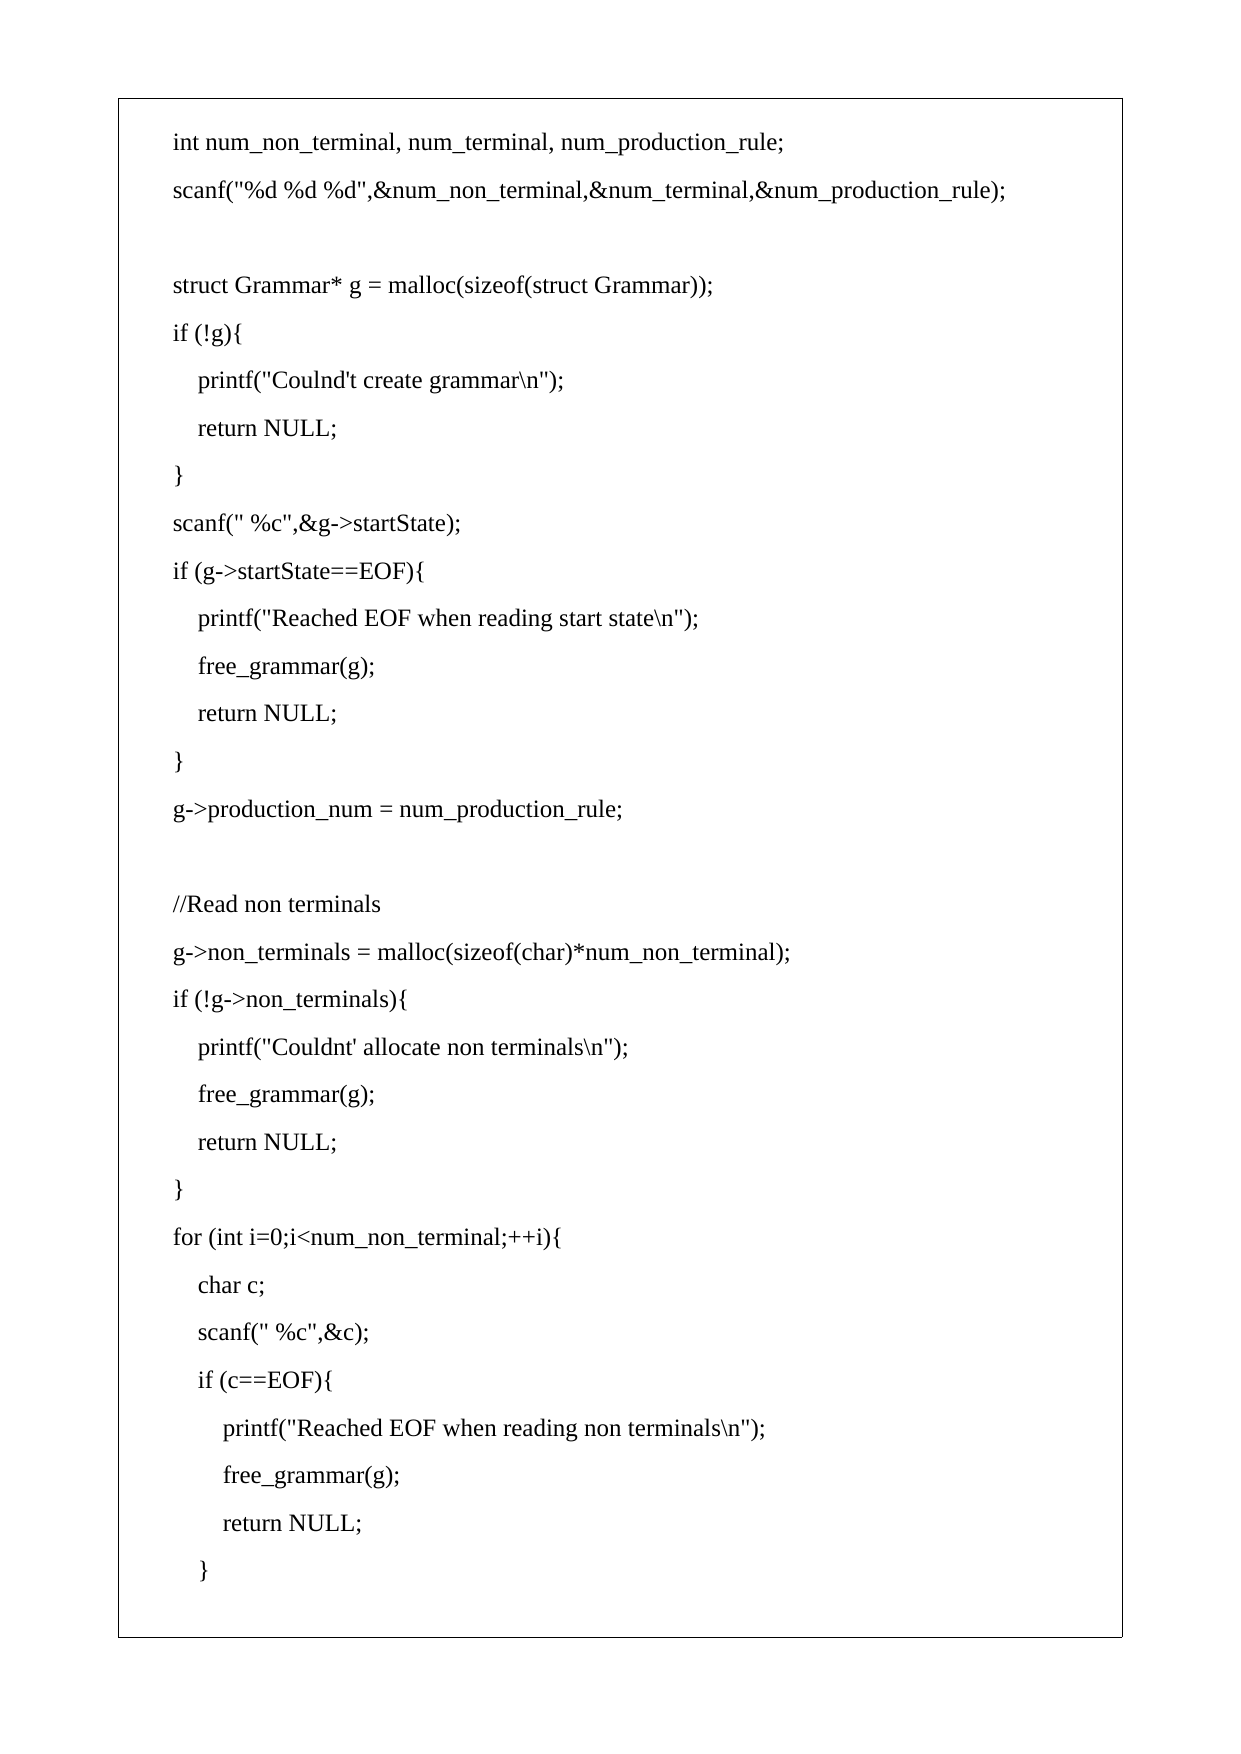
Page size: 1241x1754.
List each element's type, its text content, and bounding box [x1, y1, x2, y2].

text free_grammar(g); [148, 1079, 1092, 1108]
text printf("Reached EOF when reading non terminals\n"); [148, 1413, 1092, 1441]
text if (g->startState==EOF){ [148, 556, 1092, 584]
text struct Grammar* g = malloc(sizeof(struct Grammar)); [148, 270, 1092, 299]
text for (int i=0;i<num_non_terminal;++i){ [148, 1222, 1092, 1251]
text printf("Coulnd't create grammar\n"); [148, 365, 1092, 394]
text g->production_num = num_production_rule; [148, 794, 1092, 822]
text printf("Couldnt' allocate non terminals\n"); [148, 1032, 1092, 1061]
text scanf(" %c",&g->startState); [148, 508, 1092, 537]
text return NULL; [148, 1508, 1092, 1537]
text } [148, 461, 1092, 489]
text printf("Reached EOF when reading start state\n"); [148, 603, 1092, 632]
text return NULL; [148, 413, 1092, 442]
text g->non_terminals = malloc(sizeof(char)*num_non_terminal); [148, 937, 1092, 965]
text return NULL; [148, 698, 1092, 727]
text char c; [148, 1270, 1092, 1298]
text } [148, 1174, 1092, 1203]
text if (!g){ [148, 318, 1092, 346]
text scanf(" %c",&c); [148, 1317, 1092, 1346]
text scanf("%d %d %d",&num_non_terminal,&num_terminal,&num_production_rule); [148, 175, 1092, 204]
text int num_non_terminal, num_terminal, num_production_rule; [148, 127, 1092, 156]
text free_grammar(g); [148, 1460, 1092, 1489]
text if (c==EOF){ [148, 1365, 1092, 1394]
text } [148, 746, 1092, 775]
text //Read non terminals [148, 889, 1092, 918]
text if (!g->non_terminals){ [148, 984, 1092, 1013]
text } [148, 1555, 1092, 1584]
text return NULL; [148, 1127, 1092, 1156]
text free_grammar(g); [148, 651, 1092, 680]
